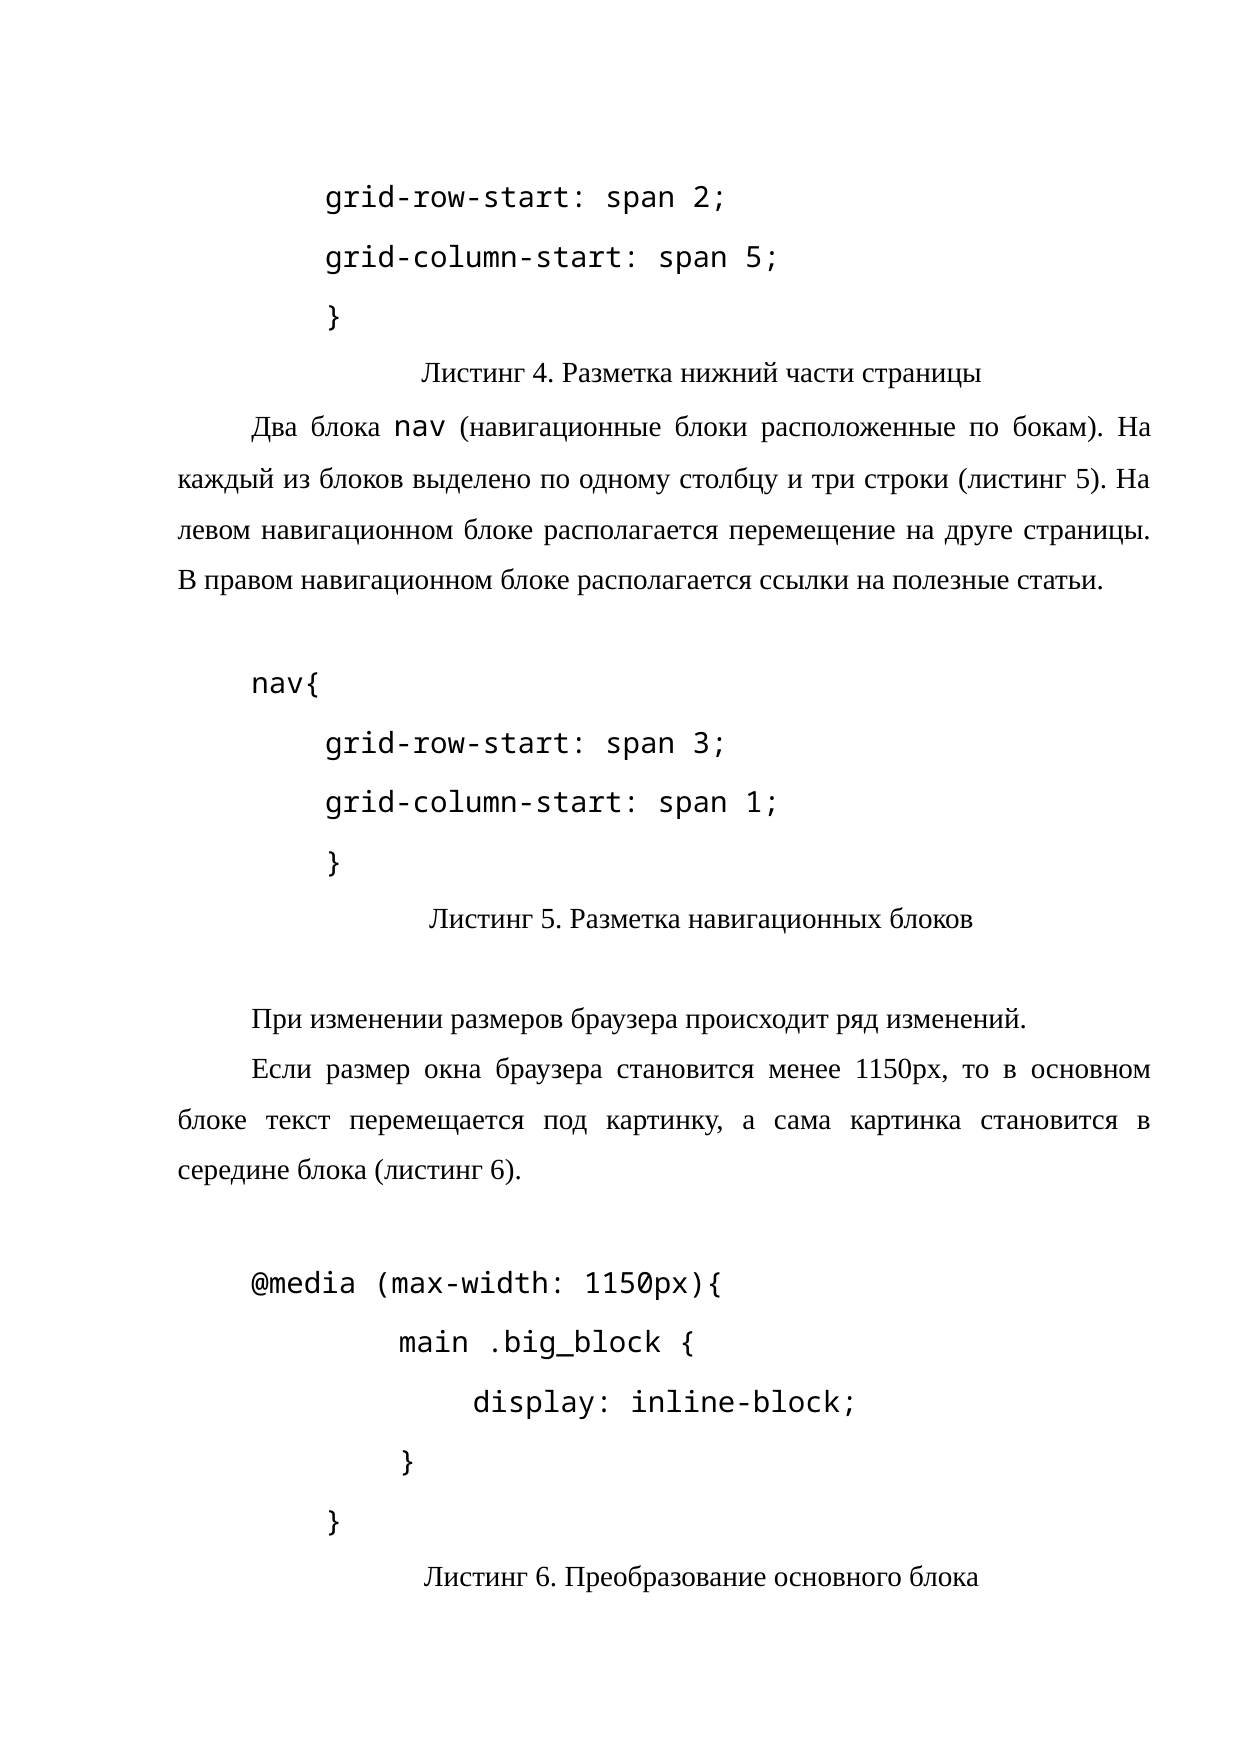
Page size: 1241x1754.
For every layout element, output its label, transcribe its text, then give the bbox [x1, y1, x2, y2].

text } [177, 1500, 1152, 1540]
text grid-column-start: span 1; [177, 782, 1152, 821]
text grid-row-start: span 3; [177, 722, 1152, 762]
text grid-column-start: span 5; [177, 236, 1152, 276]
text grid-row-start: span 2; [177, 176, 1152, 216]
text Два блока nav (навигационные блоки расположенные по бокам). На каждый из блоков выделено по одному столбцу и три строки (листинг 5). На левом навигационном блоке располагается перемещение на друге страницы. В правом навигационном блоке располагается ссылки на полезные статьи. [177, 405, 1152, 596]
text display: inline-block; [177, 1381, 1152, 1421]
text @media (max-width: 1150px){ [177, 1262, 1152, 1302]
text } [177, 1441, 1152, 1480]
text Листинг 4. Разметка нижний части страницы [177, 355, 1152, 388]
text Листинг 6. Преобразование основного блока [177, 1559, 1152, 1593]
text } [177, 841, 1152, 881]
text При изменении размеров браузера происходит ряд изменений. [177, 1001, 1152, 1035]
text nav{ [177, 663, 1152, 702]
text } [177, 295, 1152, 335]
text Листинг 5. Разметка навигационных блоков [177, 901, 1152, 934]
text Если размер окна браузера становится менее 1150px, то в основном блоке текст перемещается под картинку, а сама картинка становится в середине блока (листинг 6). [177, 1052, 1152, 1186]
text main .big_block { [177, 1322, 1152, 1361]
